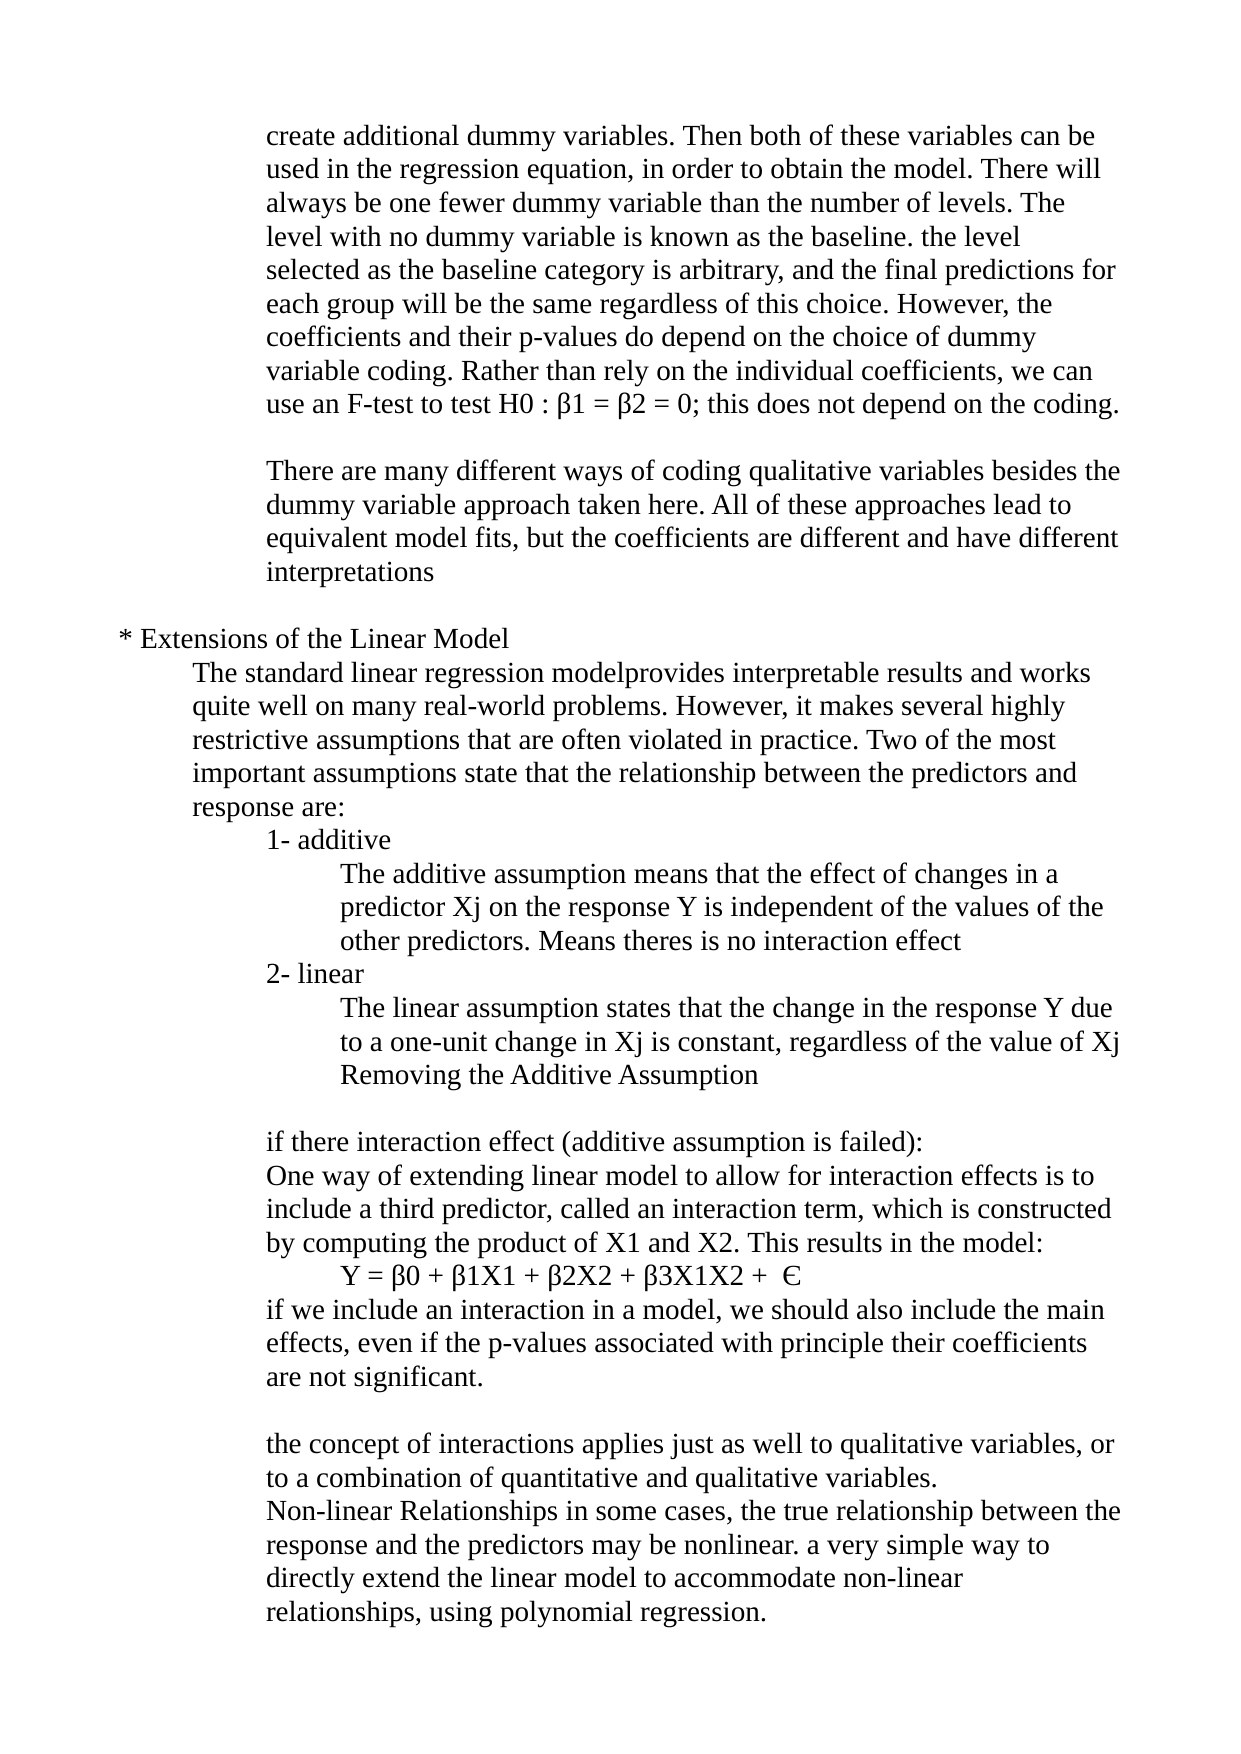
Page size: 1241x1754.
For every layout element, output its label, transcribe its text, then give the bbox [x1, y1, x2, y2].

text create additional dummy variables. Then both of these variables can be used in the regression equation, in order to obtain the model. There will always be one fewer dummy variable than the number of levels. The level with no dummy variable is known as the baseline. the level selected as the baseline category is arbitrary, and the final predictions for each group will be the same regardless of this choice. However, the coefficients and their p-values do depend on the choice of dummy variable coding. Rather than rely on the individual coefficients, we can use an F-test to test H0 : β1 = β2 = 0; this does not depend on the coding. [118, 118, 1122, 420]
text 1- additive [118, 822, 1122, 856]
text the concept of interactions applies just as well to qualitative variables, or to a combination of quantitative and qualitative variables. [118, 1426, 1122, 1493]
text * Extensions of the Linear Model [118, 621, 1122, 655]
text 2- linear [118, 957, 1122, 990]
text Removing the Additive Assumption [118, 1057, 1122, 1091]
text if there interaction effect (additive assumption is failed): [118, 1124, 1122, 1158]
text if we include an interaction in a model, we should also include the main effects, even if the p-values associated with principle their coefficients are not significant. [118, 1292, 1122, 1393]
text The additive assumption means that the effect of changes in a predictor Xj on the response Y is independent of the values of the other predictors. Means theres is no interaction effect [118, 856, 1122, 957]
text There are many different ways of coding qualitative variables besides the dummy variable approach taken here. All of these approaches lead to equivalent model fits, but the coefficients are different and have different interpretations [118, 453, 1122, 588]
text Y = β0 + β1X1 + β2X2 + β3X1X2 + Є [118, 1258, 1122, 1292]
text The standard linear regression modelprovides interpretable results and works quite well on many real-world problems. However, it makes several highly restrictive assumptions that are often violated in practice. Two of the most important assumptions state that the relationship between the predictors and response are: [118, 655, 1122, 822]
text One way of extending linear model to allow for interaction effects is to include a third predictor, called an interaction term, which is constructed by computing the product of X1 and X2. This results in the model: [118, 1158, 1122, 1258]
text The linear assumption states that the change in the response Y due to a one-unit change in Xj is constant, regardless of the value of Xj [118, 990, 1122, 1057]
text Non-linear Relationships in some cases, the true relationship between the response and the predictors may be nonlinear. a very simple way to directly extend the linear model to accommodate non-linear relationships, using polynomial regression. [118, 1493, 1122, 1627]
